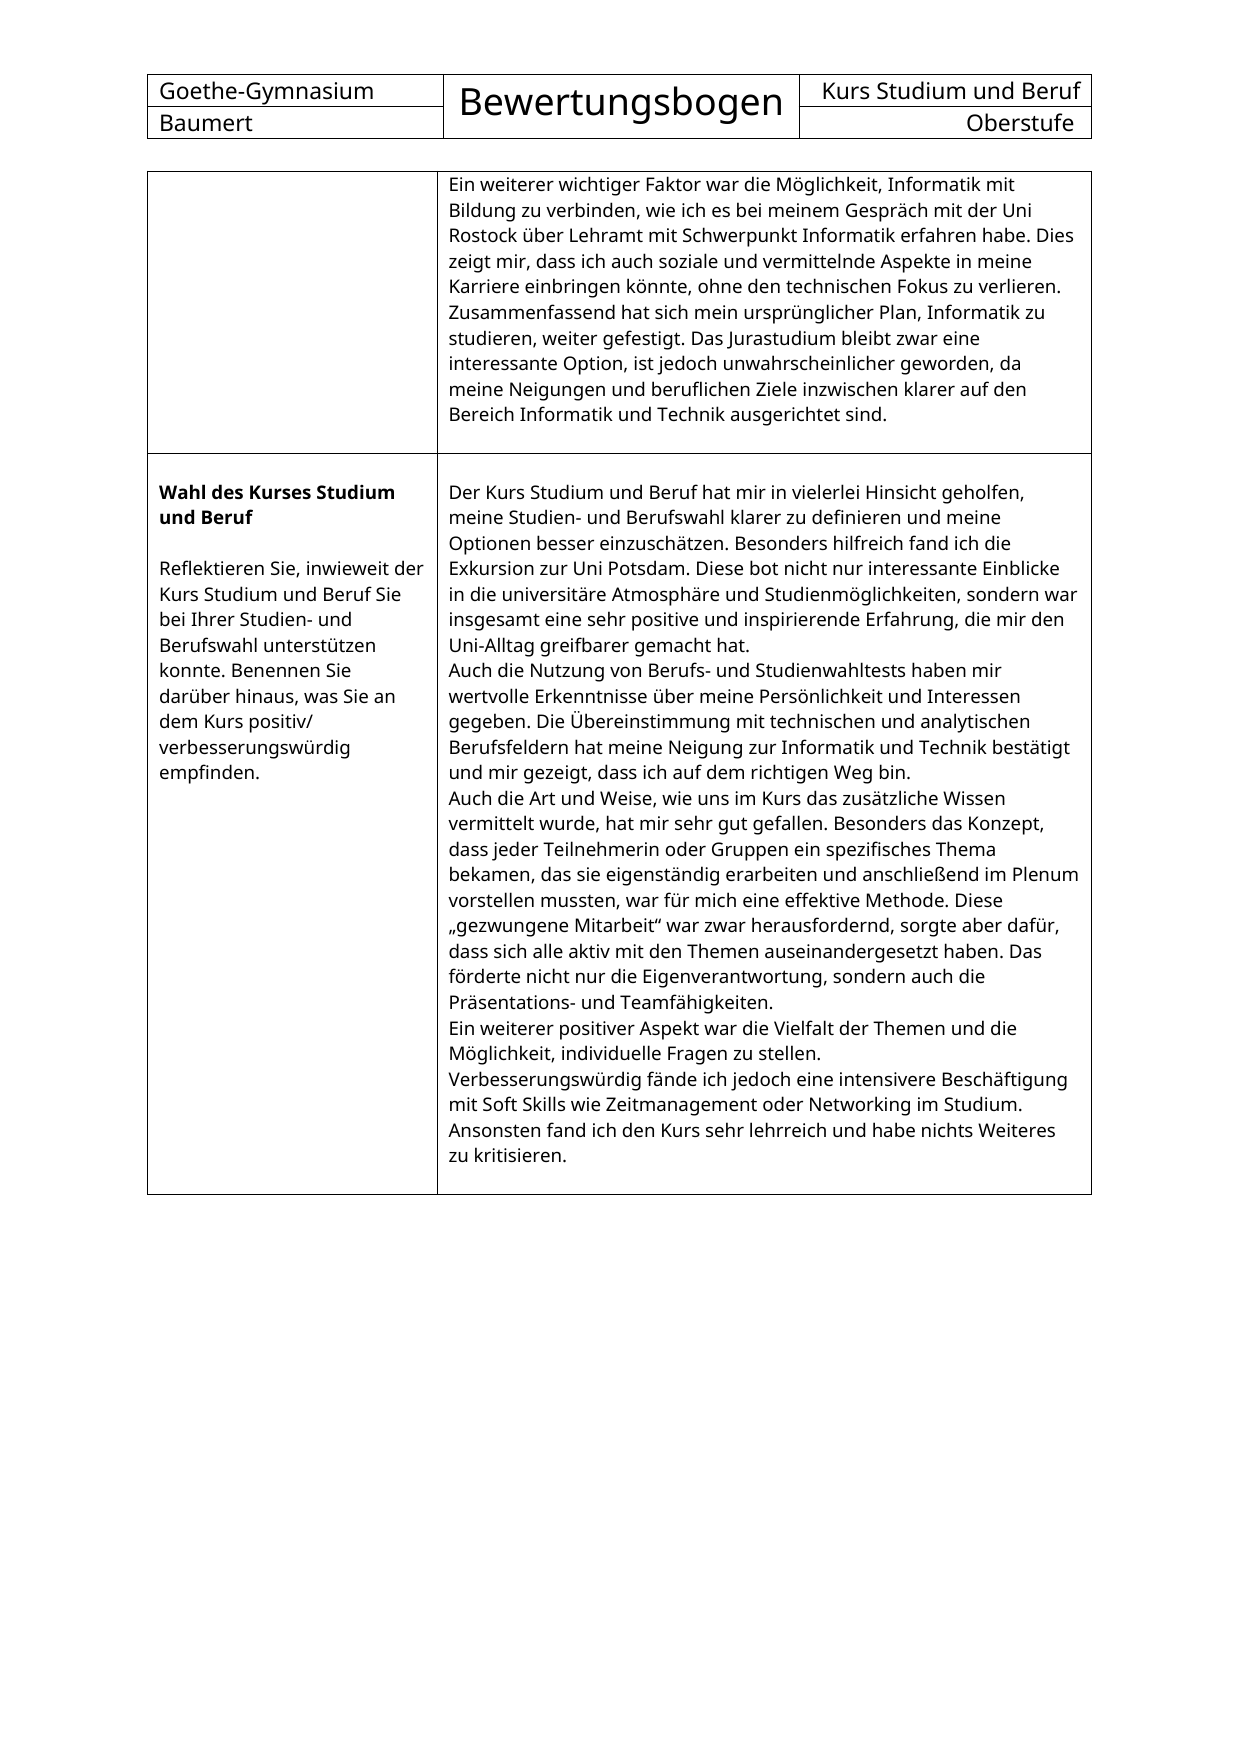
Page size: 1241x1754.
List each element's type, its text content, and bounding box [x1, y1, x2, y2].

table_cell Ein weiterer wichtiger Faktor war die Möglichkeit, Informatik mit Bildung zu verbinden, wie ich es bei meinem Gespräch mit der Uni Rostock über Lehramt mit Schwerpunkt Informatik erfahren habe. Dies zeigt mir, dass ich auch soziale und vermittelnde Aspekte in meine Karriere einbringen könnte, ohne den technischen Fokus zu verlieren. Zusammenfassend hat sich mein ursprünglicher Plan, Informatik zu studieren, weiter gefestigt. Das Jurastudium bleibt zwar eine interessante Option, ist jedoch unwahrscheinlicher geworden, da meine Neigungen und beruflichen Ziele inzwischen klarer auf den Bereich Informatik und Technik ausgerichtet sind. [438, 172, 1091, 452]
table_cell Wahl des Kurses Studium und Beruf Reflektieren Sie, inwieweit der Kurs Studium und Beruf Sie bei Ihrer Studien- und Berufswahl unterstützen konnte. Benennen Sie darüber hinaus, was Sie an dem Kurs positiv/ verbesserungswürdig empfinden. [148, 454, 437, 1193]
table_cell [148, 172, 437, 452]
table_cell Der Kurs Studium und Beruf hat mir in vielerlei Hinsicht geholfen, meine Studien- und Berufswahl klarer zu definieren und meine Optionen besser einzuschätzen. Besonders hilfreich fand ich die Exkursion zur Uni Potsdam. Diese bot nicht nur interessante Einblicke in die universitäre Atmosphäre und Studienmöglichkeiten, sondern war insgesamt eine sehr positive und inspirierende Erfahrung, die mir den Uni-Alltag greifbarer gemacht hat. Auch die Nutzung von Berufs- und Studienwahltests haben mir wertvolle Erkenntnisse über meine Persönlichkeit und Interessen gegeben. Die Übereinstimmung mit technischen und analytischen Berufsfeldern hat meine Neigung zur Informatik und Technik bestätigt und mir gezeigt, dass ich auf dem richtigen Weg bin. Auch die Art und Weise, wie uns im Kurs das zusätzliche Wissen vermittelt wurde, hat mir sehr gut gefallen. Besonders das Konzept, dass jeder Teilnehmerin oder Gruppen ein spezifisches Thema bekamen, das sie eigenständig erarbeiten und anschließend im Plenum vorstellen mussten, war für mich eine effektive Methode. Diese „gezwungene Mitarbeit“ war zwar herausfordernd, sorgte aber dafür, dass sich alle aktiv mit den Themen auseinandergesetzt haben. Das förderte nicht nur die Eigenverantwortung, sondern auch die Präsentations- und Teamfähigkeiten. Ein weiterer positiver Aspekt war die Vielfalt der Themen und die Möglichkeit, individuelle Fragen zu stellen. Verbesserungswürdig fände ich jedoch eine intensivere Beschäftigung mit Soft Skills wie Zeitmanagement oder Networking im Studium. Ansonsten fand ich den Kurs sehr lehrreich und habe nichts Weiteres zu kritisieren. [438, 454, 1091, 1193]
